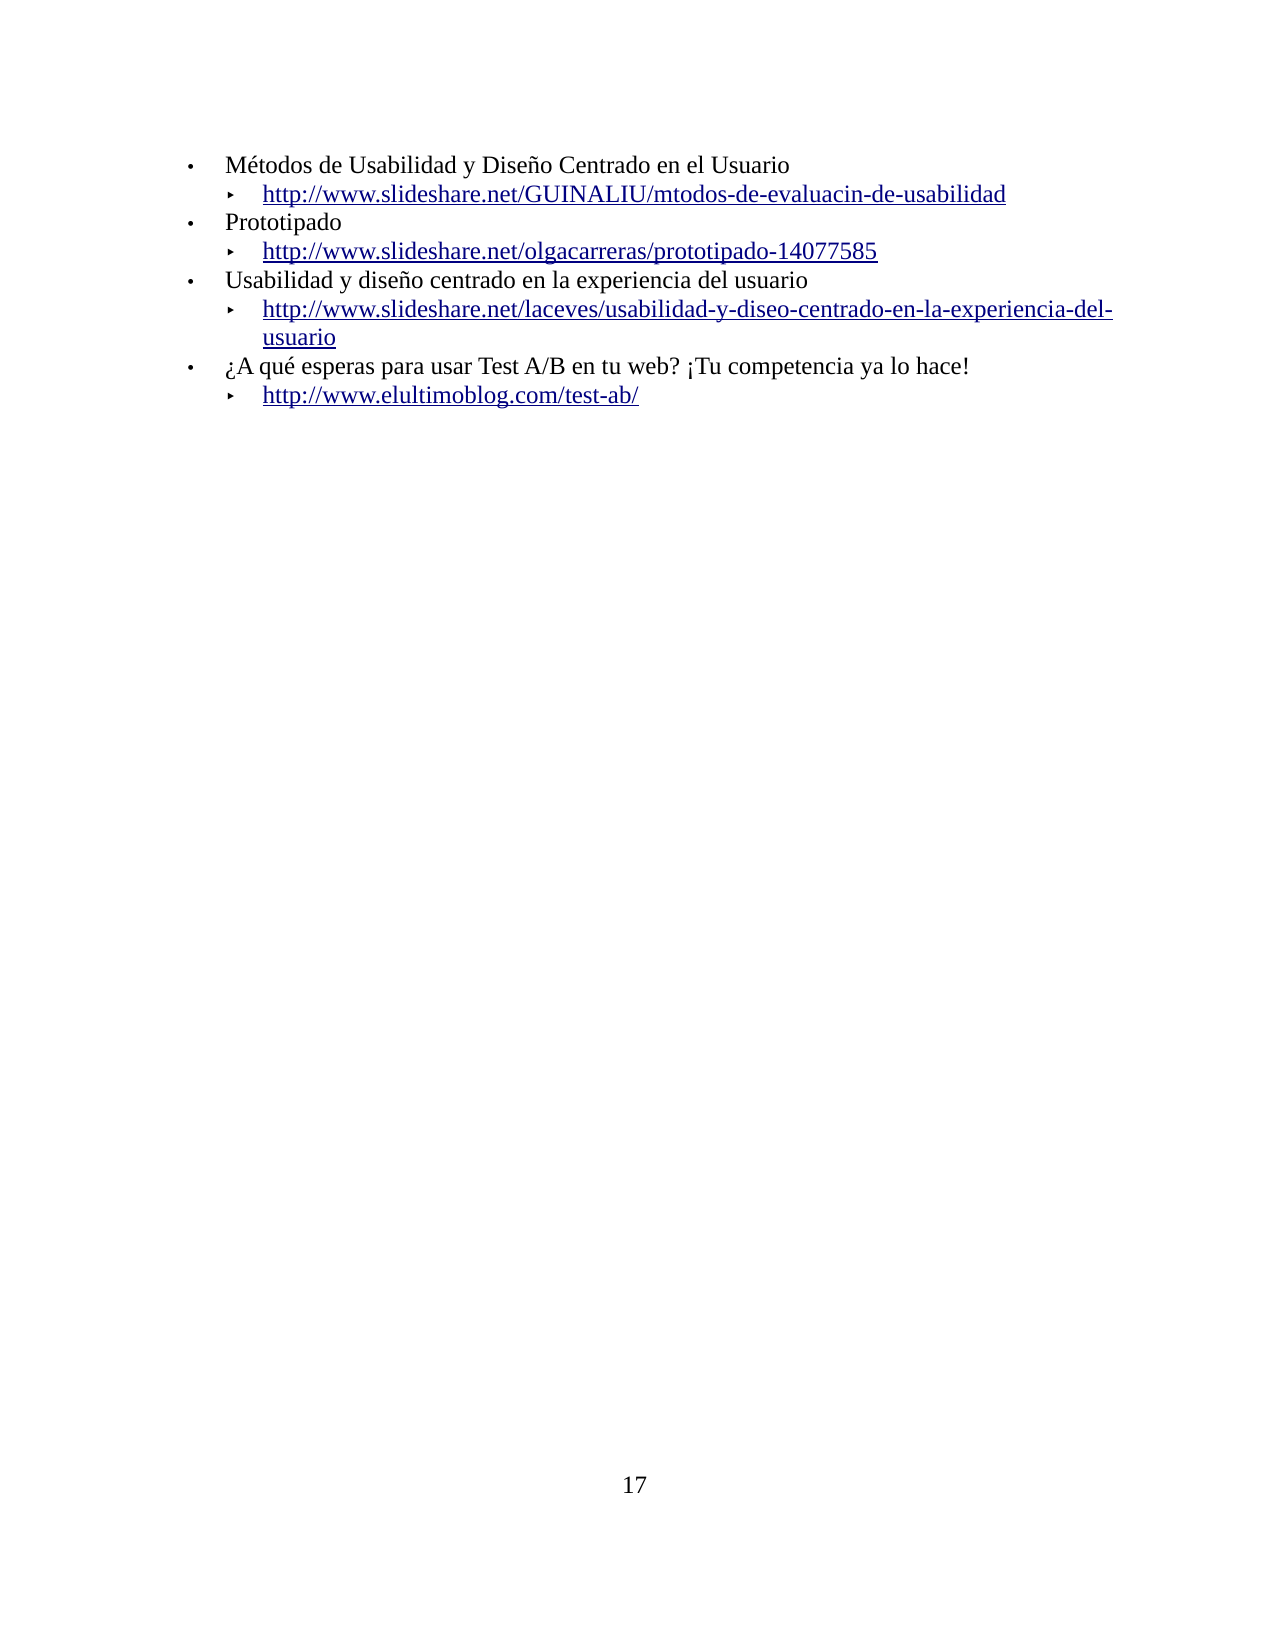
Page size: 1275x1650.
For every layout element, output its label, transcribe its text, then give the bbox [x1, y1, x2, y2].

list Prototipado [187, 207, 1125, 236]
list Métodos de Usabilidad y Diseño Centrado en el Usuario [187, 150, 1125, 179]
list http://www.elultimoblog.com/test-ab/ [225, 380, 1125, 409]
list Usabilidad y diseño centrado en la experiencia del usuario [187, 265, 1125, 294]
list http://www.slideshare.net/olgacarreras/prototipado-14077585 [225, 236, 1125, 265]
list http://www.slideshare.net/GUINALIU/mtodos-de-evaluacin-de-usabilidad [225, 179, 1125, 207]
list ¿A qué esperas para usar Test A/B en tu web? ¡Tu competencia ya lo hace! [187, 351, 1125, 380]
list http://www.slideshare.net/laceves/usabilidad-y-diseo-centrado-en-la-experiencia-del-usuario [225, 294, 1125, 351]
